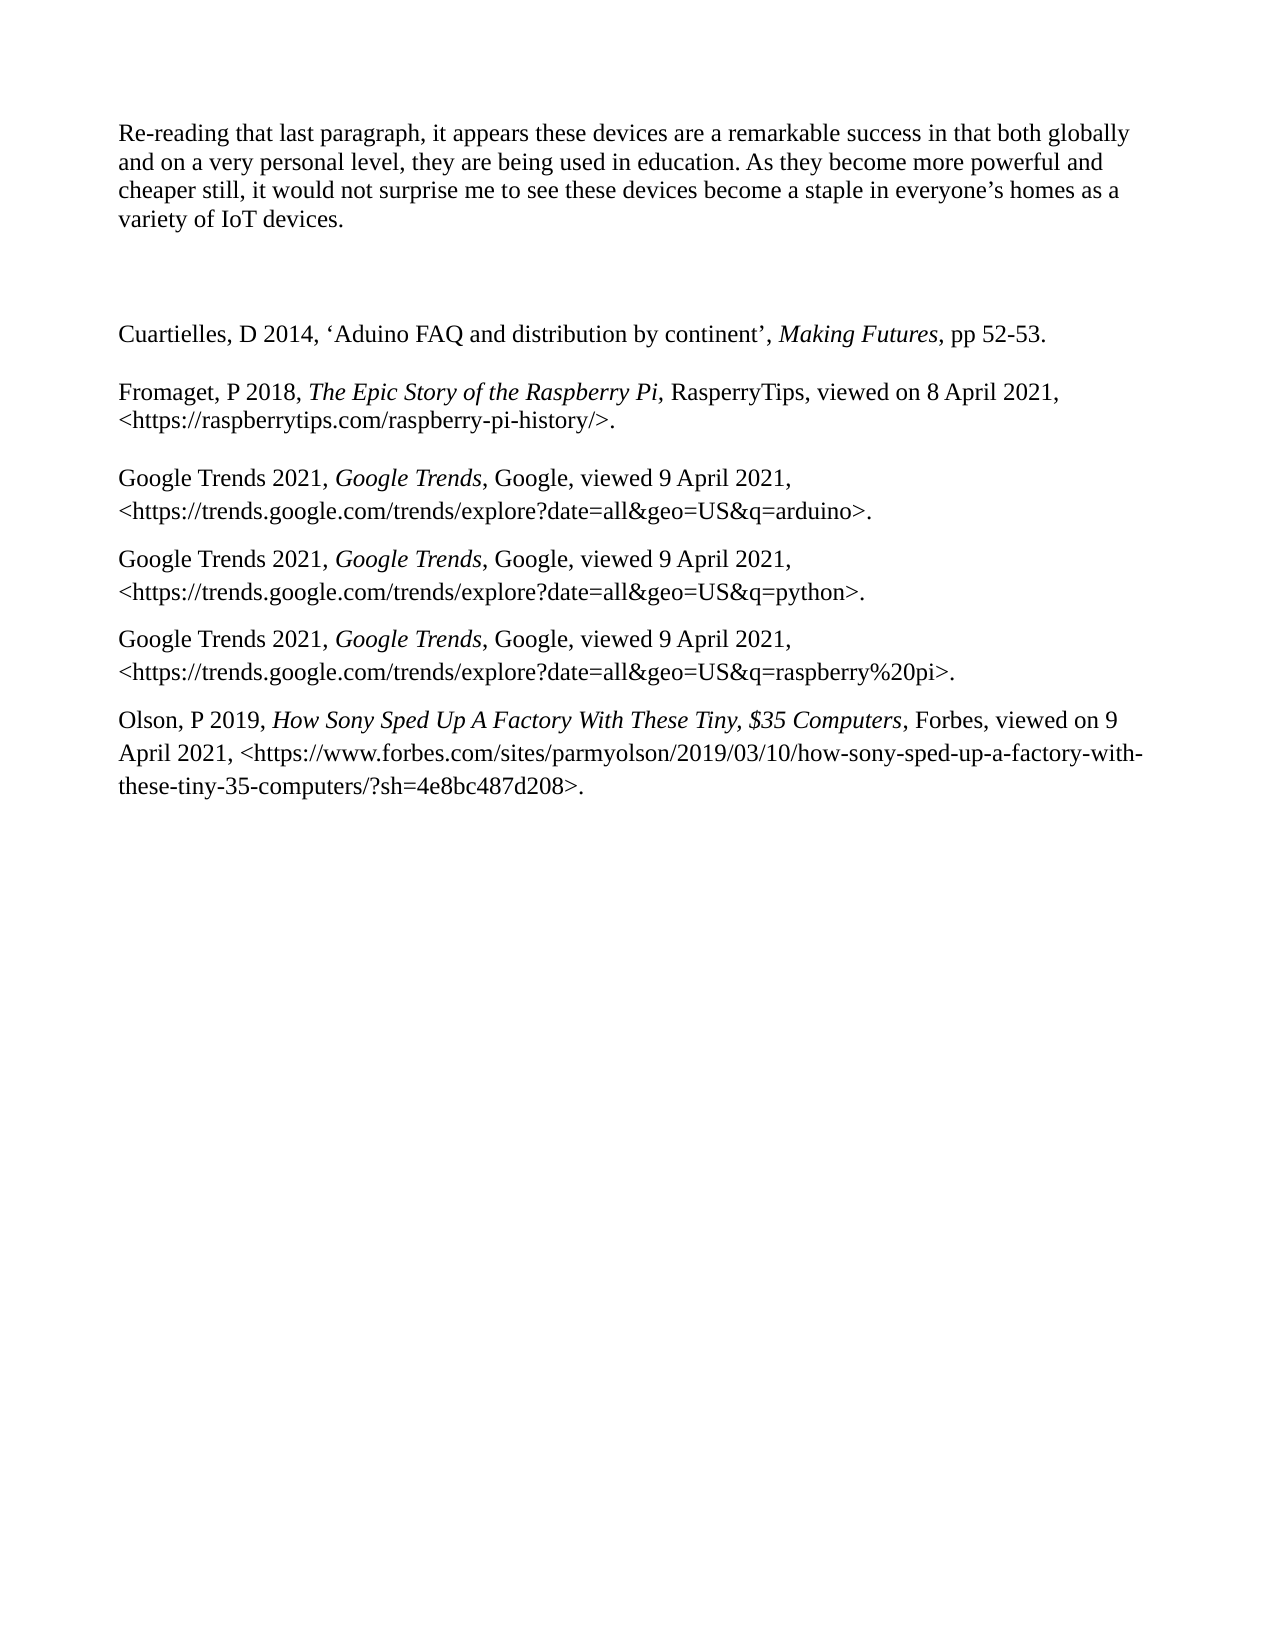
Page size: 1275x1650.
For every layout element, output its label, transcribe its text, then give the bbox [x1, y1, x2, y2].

text Google Trends 2021, Google Trends, Google, viewed 9 April 2021, <https://trends.google.com/trends/explore?date=all&geo=US&q=python>. [118, 544, 1157, 606]
text Cuartielles, D 2014, ‘Aduino FAQ and distribution by continent’, Making Futures, pp 52-53. [118, 319, 1157, 348]
text Re-reading that last paragraph, it appears these devices are a remarkable success in that both globally and on a very personal level, they are being used in education. As they become more powerful and cheaper still, it would not surprise me to see these devices become a staple in everyone’s homes as a variety of IoT devices. [118, 118, 1157, 233]
text Olson, P 2019, How Sony Sped Up A Factory With These Tiny, $35 Computers, Forbes, viewed on 9 April 2021, <https://www.forbes.com/sites/parmyolson/2019/03/10/how-sony-sped-up-a-factory-with-these-tiny-35-computers/?sh=4e8bc487d208>. [118, 705, 1157, 800]
text Google Trends 2021, Google Trends, Google, viewed 9 April 2021, <https://trends.google.com/trends/explore?date=all&geo=US&q=raspberry%20pi>. [118, 624, 1157, 686]
text Fromaget, P 2018, The Epic Story of the Raspberry Pi, RasperryTips, viewed on 8 April 2021, <https://raspberrytips.com/raspberry-pi-history/>. [118, 377, 1157, 434]
text Google Trends 2021, Google Trends, Google, viewed 9 April 2021, <https://trends.google.com/trends/explore?date=all&geo=US&q=arduino>. [118, 463, 1157, 525]
